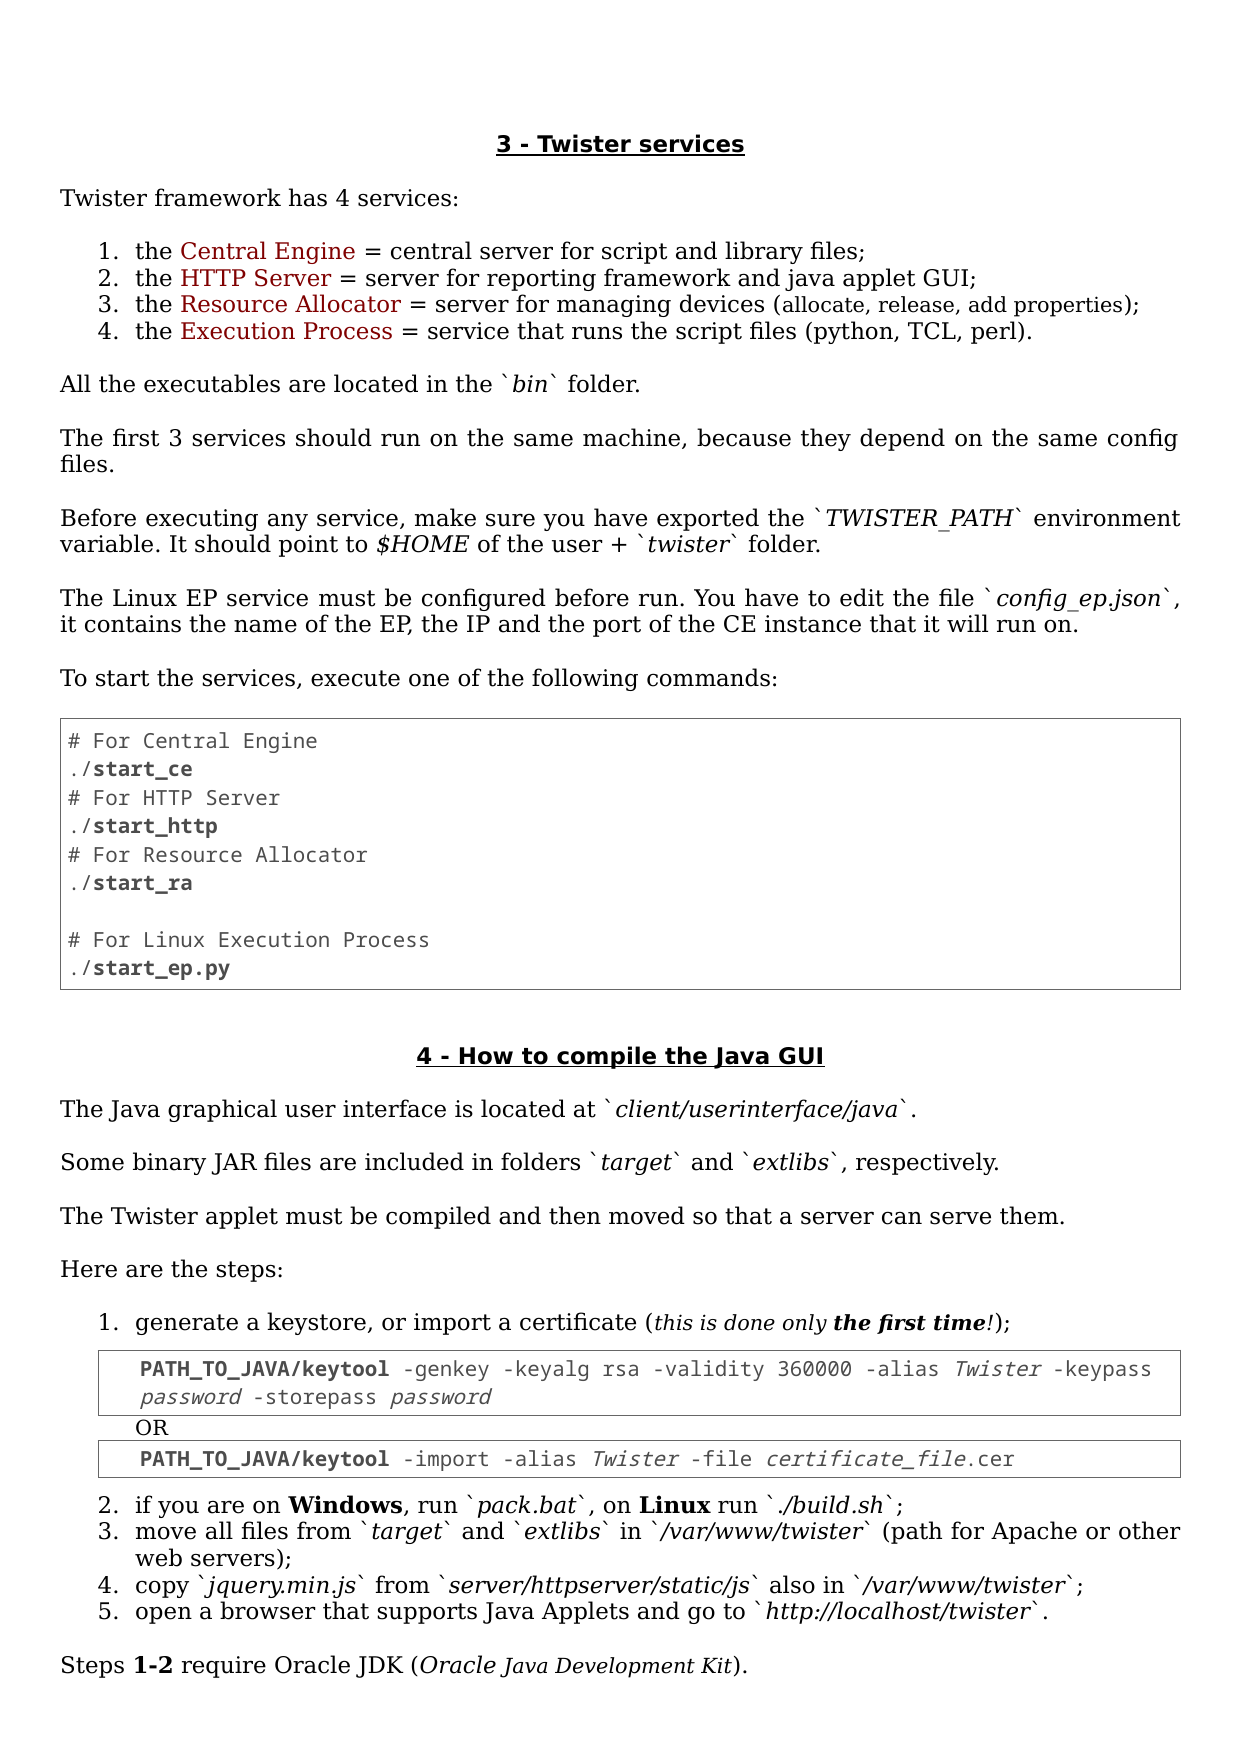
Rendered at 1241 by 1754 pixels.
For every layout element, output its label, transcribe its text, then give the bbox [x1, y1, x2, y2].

text ./start_ce [61, 747, 1180, 775]
list the Resource Allocator = server for managing devices (allocate, release, add properties); [97, 292, 1181, 318]
text The Twister applet must be compiled and then moved so that a server can serve them. [60, 1203, 1181, 1229]
list move all files from `target` and `extlibs` in `/var/www/twister` (path for Apache or other web servers); [97, 1518, 1181, 1572]
text Twister framework has 4 services: [60, 185, 1181, 212]
text ./start_ra [61, 861, 1180, 897]
list open a browser that supports Java Applets and go to `http://localhost/twister`. [97, 1598, 1181, 1625]
text # For Resource Allocator [61, 832, 1180, 861]
text Here are the steps: [60, 1256, 1181, 1283]
text The first 3 services should run on the same machine, because they depend on the same config files. [60, 425, 1181, 478]
list generate a keystore, or import a certificate (this is done only the first time!); [97, 1309, 1181, 1336]
text Before executing any service, make sure you have exported the `TWISTER_PATH` environment variable. It should point to $HOME of the user + `twister` folder. [60, 505, 1181, 558]
text # For Central Engine [61, 719, 1180, 747]
list OR [97, 1416, 1181, 1440]
text The Java graphical user interface is located at `client/userinterface/java`. [60, 1096, 1181, 1123]
text ./start_ep.py [61, 946, 1180, 989]
text Some binary JAR files are included in folders `target` and `extlibs`, respectively. [60, 1149, 1181, 1176]
list the Central Engine = central server for script and library files; [97, 238, 1181, 265]
list copy `jquery.min.js` from `server/httpserver/static/js` also in `/var/www/twister`; [97, 1572, 1181, 1598]
text 4 - How to compile the Java GUI [60, 1043, 1181, 1069]
text To start the services, execute one of the following commands: [60, 665, 1181, 692]
text All the executables are located in the `bin` folder. [60, 372, 1181, 398]
text The Linux EP service must be configured before run. You have to edit the file `config_ep.json`, it contains the name of the EP, the IP and the port of the CE instance that it will run on. [60, 585, 1181, 638]
text # For Linux Execution Process [61, 917, 1180, 946]
list if you are on Windows, run `pack.bat`, on Linux run `./build.sh`; [97, 1492, 1181, 1518]
text Steps 1-2 require Oracle JDK (Oracle Java Development Kit). [60, 1652, 1181, 1679]
list PATH_TO_JAVA/keytool -genkey -keyalg rsa -validity 360000 -alias Twister -keypass password -storepass password [99, 1351, 1180, 1415]
text 3 - Twister services [60, 132, 1181, 158]
text ./start_http [61, 804, 1180, 832]
list the Execution Process = service that runs the script files (python, TCL, perl). [97, 318, 1181, 345]
text # For HTTP Server [61, 775, 1180, 804]
list the HTTP Server = server for reporting framework and java applet GUI; [97, 265, 1181, 292]
list PATH_TO_JAVA/keytool -import -alias Twister -file certificate_file.cer [99, 1441, 1180, 1477]
